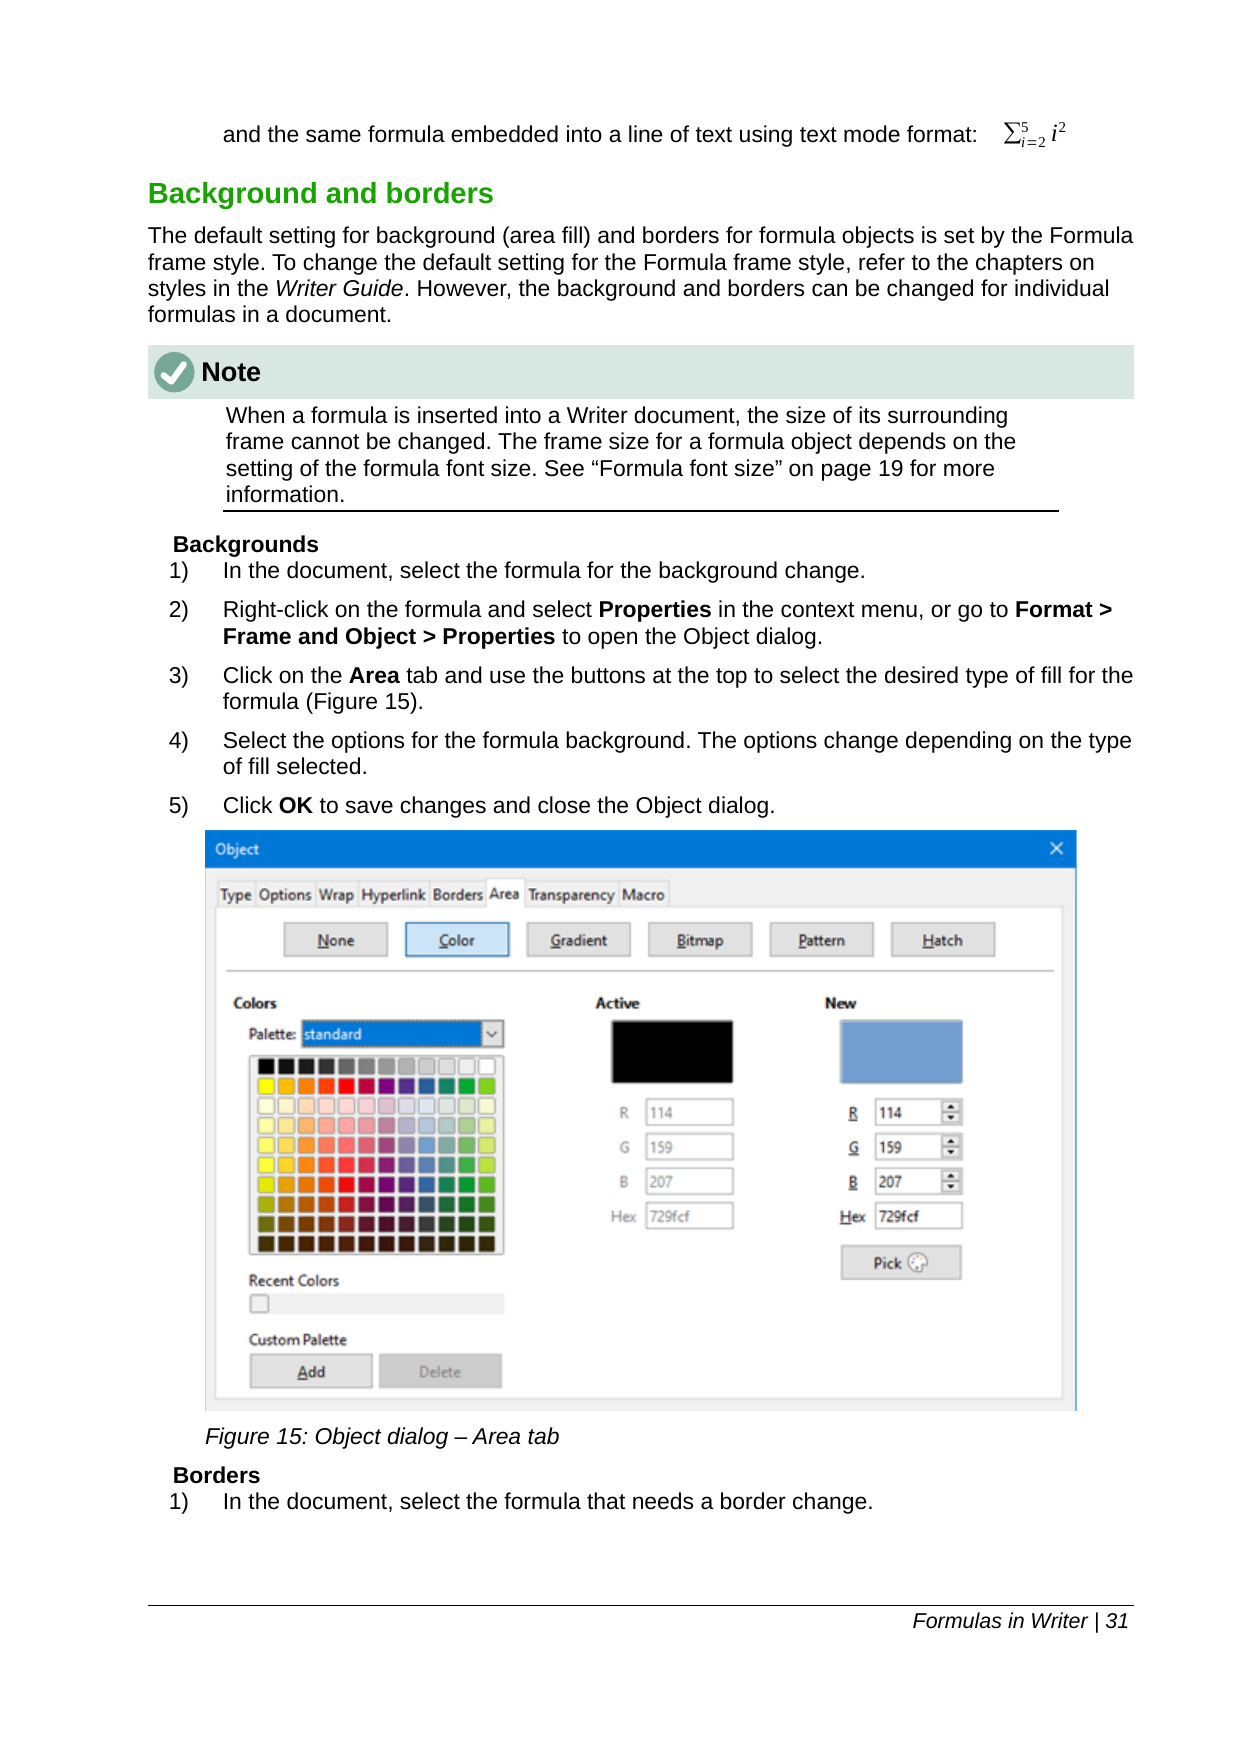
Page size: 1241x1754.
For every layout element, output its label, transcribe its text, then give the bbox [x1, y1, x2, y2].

text Backgrounds [173, 531, 1134, 557]
list In the document, select the formula that needs a border change. [189, 1488, 1134, 1514]
text and the same formula embedded into a line of text using text mode format: [223, 118, 1134, 151]
picture [205, 830, 1077, 1411]
list Select the options for the formula background. The options change depending on the type of fill selected. [189, 727, 1134, 779]
subtitle Note [148, 345, 1134, 399]
list Right-click on the formula and select Properties in the context menu, or go to Format > Frame and Object > Properties to open the Object dialog. [189, 596, 1134, 649]
text The default setting for background (area fill) and borders for formula objects is set by the Formula frame style. To change the default setting for the Formula frame style, refer to the chapters on styles in the Writer Guide. However, the background and borders can be changed for individual formulas in a document. [148, 222, 1134, 328]
list Click on the Area tab and use the buttons at the top to select the desired type of fill for the formula (Figure 15). [189, 662, 1134, 714]
list In the document, select the formula for the background change. [189, 557, 1134, 584]
text When a formula is inserted into a Writer document, the size of its surrounding frame cannot be changed. The frame size for a formula object depends on the setting of the formula font size. See “Formula font size” on page 19 for more information. [223, 399, 1059, 510]
subtitle Background and borders [148, 176, 1134, 210]
text Borders [173, 1462, 1134, 1488]
list Click OK to save changes and close the Object dialog. [189, 792, 1134, 818]
text Figure 15: Object dialog – Area tab [205, 1423, 1077, 1449]
